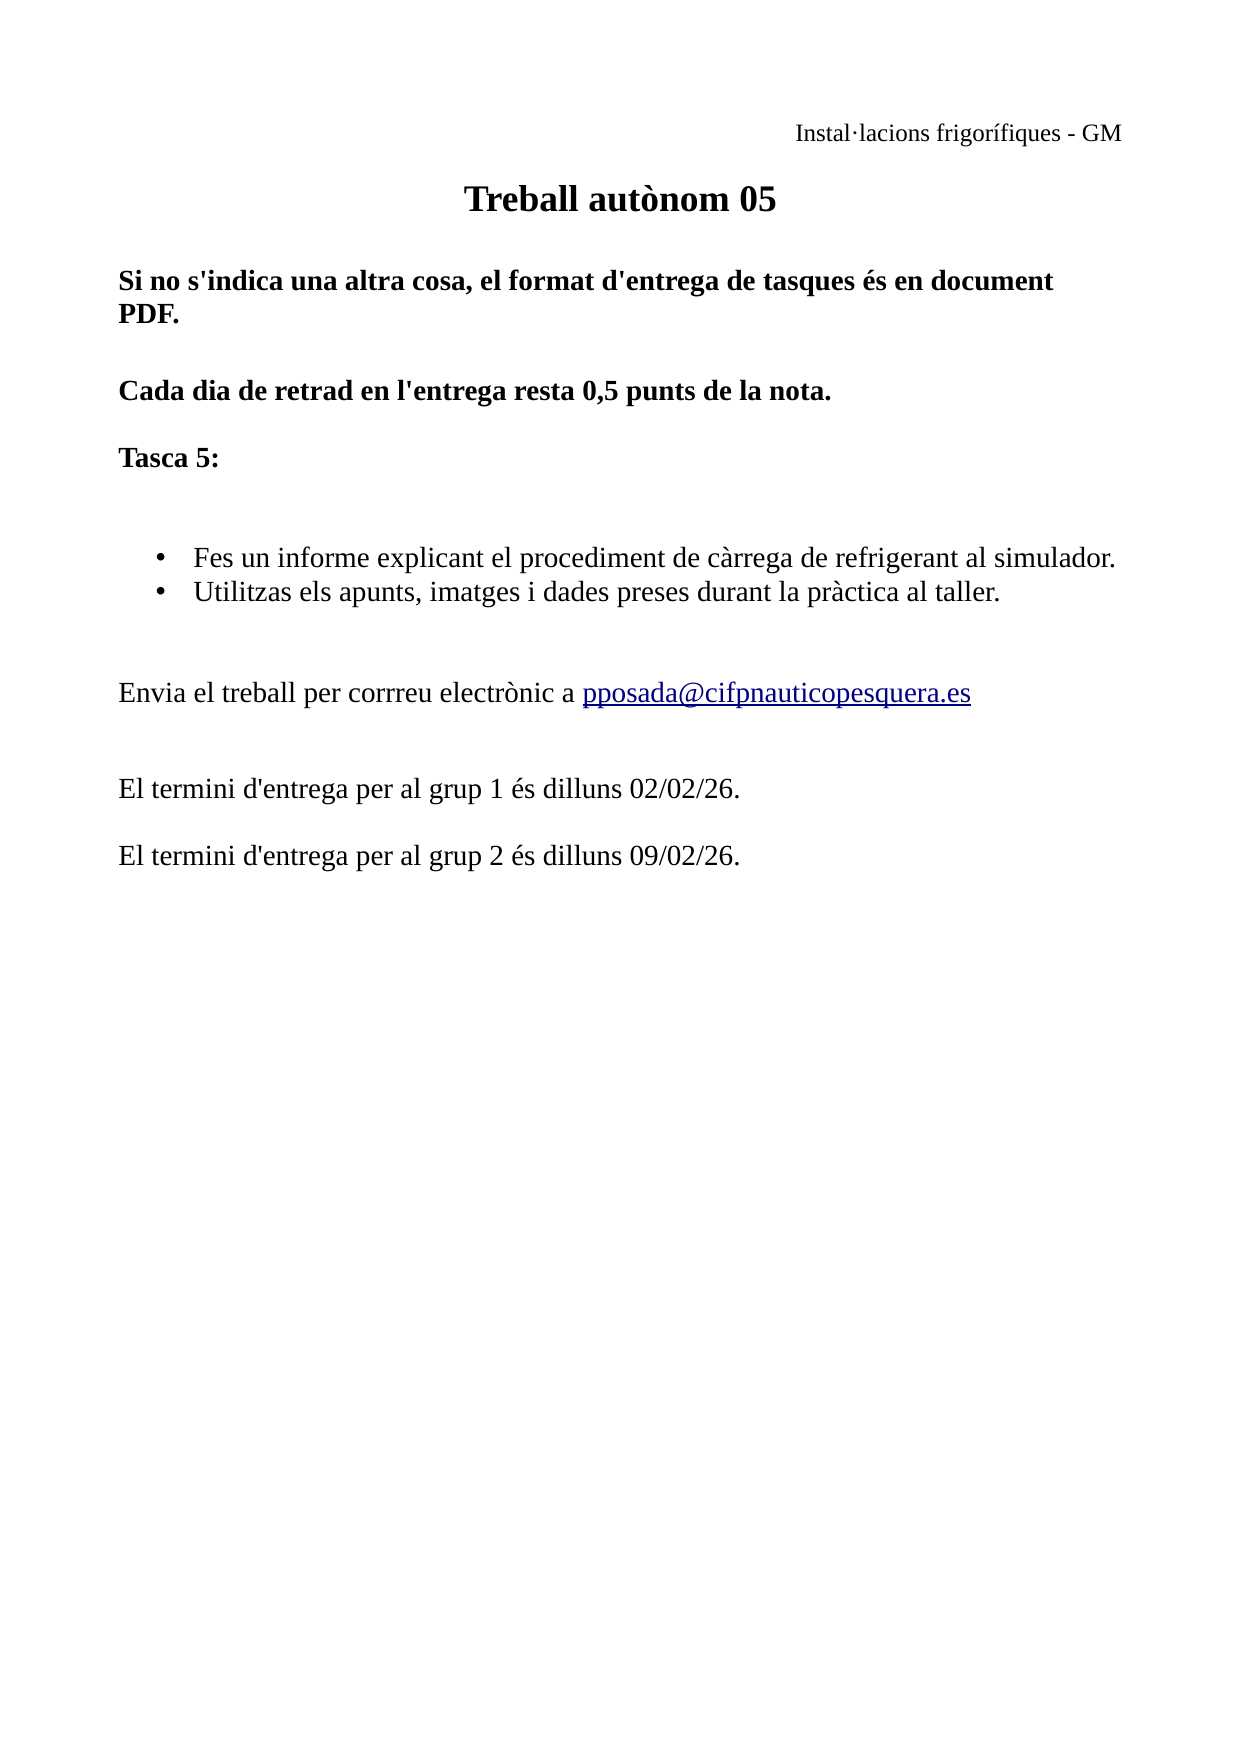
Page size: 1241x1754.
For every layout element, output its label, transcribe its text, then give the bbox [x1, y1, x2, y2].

text Tasca 5: [118, 440, 1122, 473]
text Treball autònom 05 [118, 176, 1122, 219]
text Cada dia de retrad en l'entrega resta 0,5 punts de la nota. [118, 373, 1122, 406]
list Fes un informe explicant el procediment de càrrega de refrigerant al simulador. [156, 541, 1122, 574]
text El termini d'entrega per al grup 2 és dilluns 09/02/26. [118, 838, 1122, 871]
text Envia el treball per corrreu electrònic a pposada@cifpnauticopesquera.es [118, 675, 1122, 708]
list Utilitzas els apunts, imatges i dades preses durant la pràctica al taller. [156, 574, 1122, 608]
text Si no s'indica una altra cosa, el format d'entrega de tasques és en document PDF. [118, 263, 1122, 330]
text El termini d'entrega per al grup 1 és dilluns 02/02/26. [118, 771, 1122, 804]
